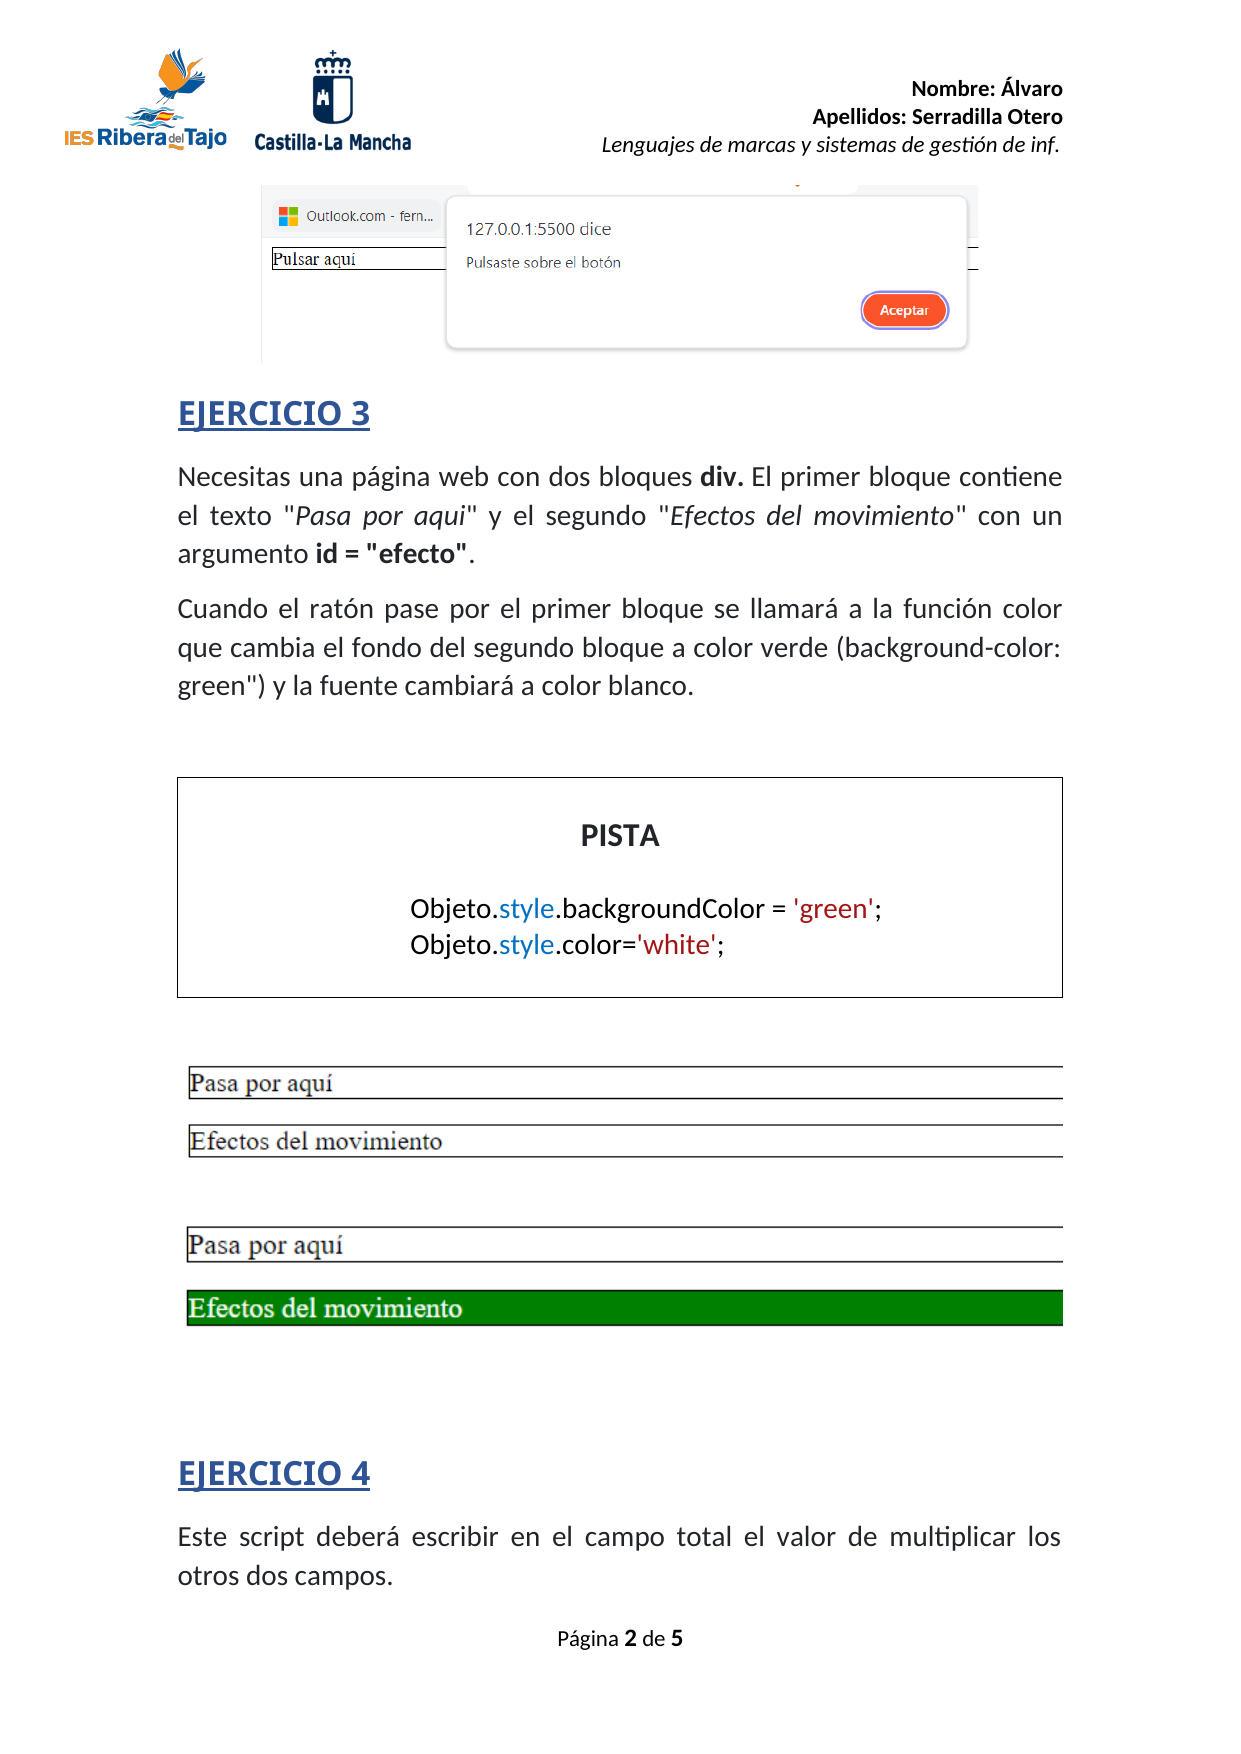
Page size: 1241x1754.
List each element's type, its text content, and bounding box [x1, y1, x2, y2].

text Necesitas una página web con dos bloques div. El primer bloque contiene el texto "Pasa por aqui" y el segundo "Efectos del movimiento" con un argumento id = "efecto". [177, 458, 1063, 571]
text Este script deberá escribir en el campo total el valor de multiplicar los otros dos campos. [177, 1518, 1063, 1592]
picture [65, 48, 227, 151]
picture [177, 1053, 1063, 1200]
subtitle EJERCICIO 3 [177, 390, 1063, 436]
table_header PISTA Objeto.style.backgroundColor = 'green'; Objeto.style.color='white'; [178, 778, 1062, 997]
picture [177, 1218, 1063, 1368]
text Cuando el ratón pase por el primer bloque se llamará a la función color que cambia el fondo del segundo bloque a color verde (background-color: green") y la fuente cambiará a color blanco. [177, 590, 1063, 703]
subtitle EJERCICIO 4 [177, 1450, 1063, 1496]
picture [233, 37, 432, 167]
picture [261, 185, 979, 363]
